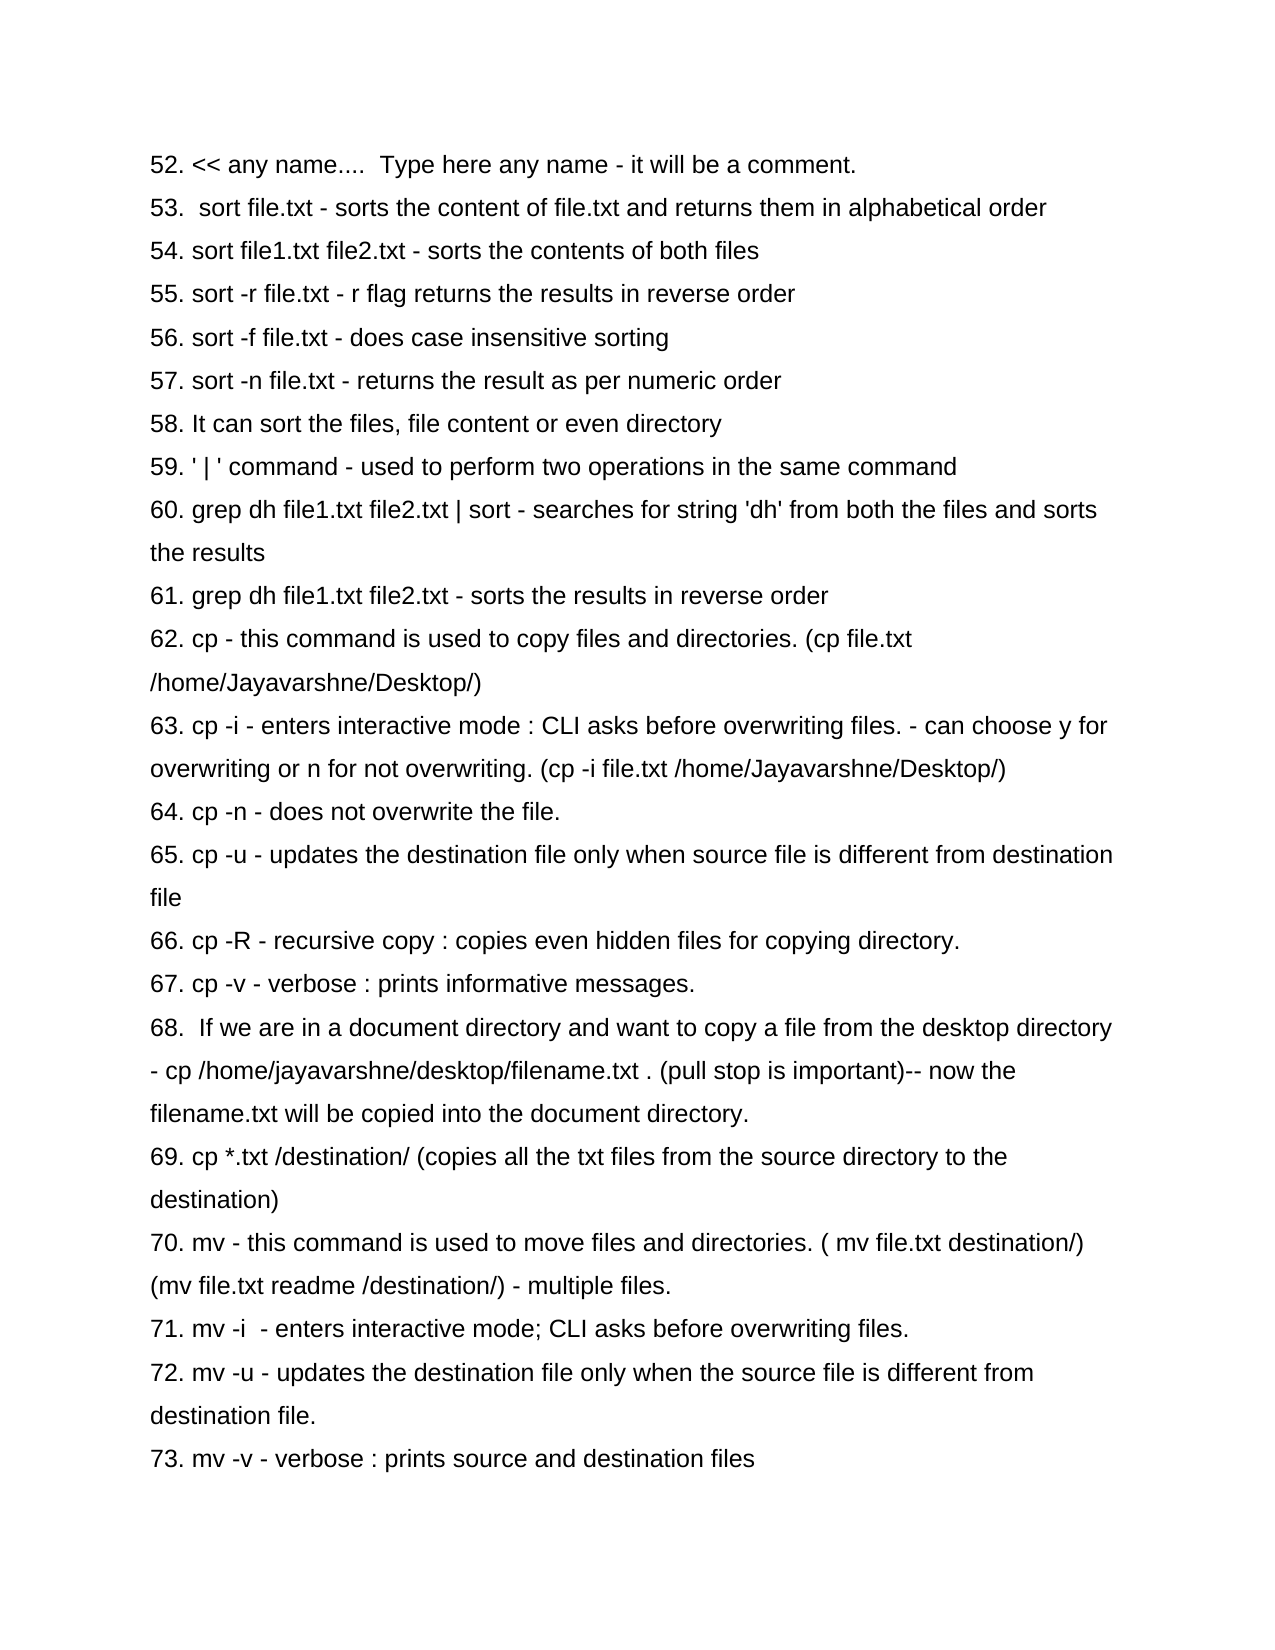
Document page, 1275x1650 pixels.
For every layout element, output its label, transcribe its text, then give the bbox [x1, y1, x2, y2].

text 73. mv -v - verbose : prints source and destination files [150, 1444, 1125, 1472]
text 66. cp -R - recursive copy : copies even hidden files for copying directory. [150, 926, 1125, 955]
text 65. cp -u - updates the destination file only when source file is different from destination file [150, 840, 1125, 912]
text 61. grep dh file1.txt file2.txt - sorts the results in reverse order [150, 581, 1125, 610]
text 53. sort file.txt - sorts the content of file.txt and returns them in alphabetical order [150, 193, 1125, 222]
text 63. cp -i - enters interactive mode : CLI asks before overwriting files. - can choose y for overwriting or n for not overwriting. (cp -i file.txt /home/Jayavarshne/Desktop/) [150, 711, 1125, 782]
text 58. It can sort the files, file content or even directory [150, 409, 1125, 437]
text 54. sort file1.txt file2.txt - sorts the contents of both files [150, 236, 1125, 265]
text 68. If we are in a document directory and want to copy a file from the desktop directory - cp /home/jayavarshne/desktop/filename.txt . (pull stop is important)-- now the filename.txt will be copied into the document directory. [150, 1012, 1125, 1127]
text 72. mv -u - updates the destination file only when the source file is different from destination file. [150, 1357, 1125, 1429]
text 52. << any name.... Type here any name - it will be a comment. [150, 150, 1125, 179]
text 57. sort -n file.txt - returns the result as per numeric order [150, 366, 1125, 394]
text 64. cp -n - does not overwrite the file. [150, 797, 1125, 826]
text 59. ' | ' command - used to perform two operations in the same command [150, 452, 1125, 481]
text 70. mv - this command is used to move files and directories. ( mv file.txt destination/) (mv file.txt readme /destination/) - multiple files. [150, 1228, 1125, 1300]
text 62. cp - this command is used to copy files and directories. (cp file.txt /home/Jayavarshne/Desktop/) [150, 624, 1125, 696]
text 69. cp *.txt /destination/ (copies all the txt files from the source directory to the destination) [150, 1142, 1125, 1214]
text 56. sort -f file.txt - does case insensitive sorting [150, 322, 1125, 351]
text 67. cp -v - verbose : prints informative messages. [150, 969, 1125, 998]
text 60. grep dh file1.txt file2.txt | sort - searches for string 'dh' from both the files and sorts the results [150, 495, 1125, 567]
text 71. mv -i - enters interactive mode; CLI asks before overwriting files. [150, 1314, 1125, 1343]
text 55. sort -r file.txt - r flag returns the results in reverse order [150, 279, 1125, 308]
